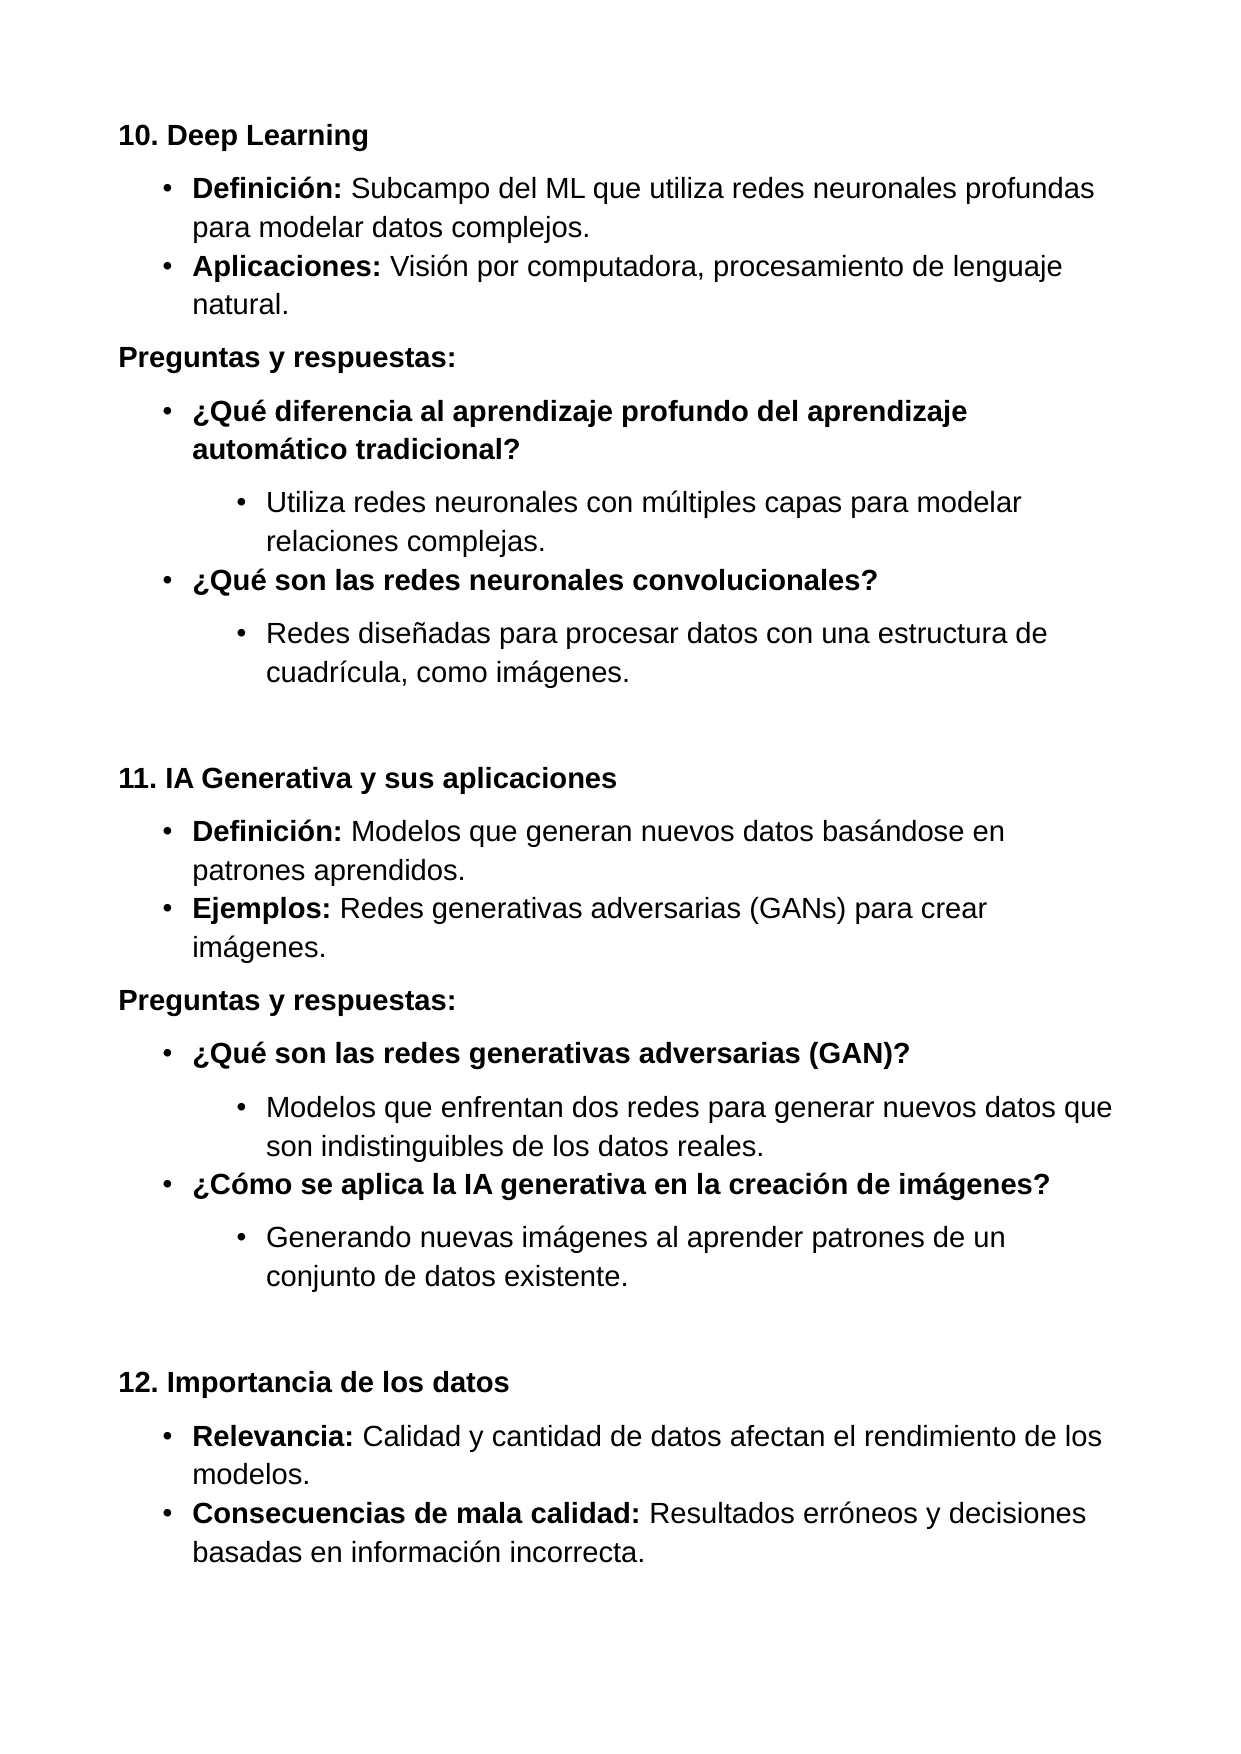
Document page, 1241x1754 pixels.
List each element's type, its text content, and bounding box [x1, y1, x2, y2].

list Generando nuevas imágenes al aprender patrones de un conjunto de datos existente. [236, 1220, 1122, 1293]
list Redes diseñadas para procesar datos con una estructura de cuadrícula, como imágenes. [236, 616, 1122, 688]
list ¿Cómo se aplica la IA generativa en la creación de imágenes? [162, 1167, 1122, 1201]
list Aplicaciones: Visión por computadora, procesamiento de lenguaje natural. [162, 248, 1122, 321]
subtitle Preguntas y respuestas: [118, 983, 1122, 1017]
list Consecuencias de mala calidad: Resultados erróneos y decisiones basadas en información incorrecta. [162, 1496, 1122, 1568]
list Definición: Subcampo del ML que utiliza redes neuronales profundas para modelar datos complejos. [162, 171, 1122, 243]
list Utiliza redes neuronales con múltiples capas para modelar relaciones complejas. [236, 485, 1122, 558]
subtitle 12. Importancia de los datos [118, 1365, 1122, 1399]
list ¿Qué son las redes generativas adversarias (GAN)? [162, 1036, 1122, 1070]
list Relevancia: Calidad y cantidad de datos afectan el rendimiento de los modelos. [162, 1418, 1122, 1491]
list ¿Qué diferencia al aprendizaje profundo del aprendizaje automático tradicional? [162, 393, 1122, 466]
subtitle 10. Deep Learning [118, 118, 1122, 152]
list Ejemplos: Redes generativas adversarias (GANs) para crear imágenes. [162, 891, 1122, 964]
list ¿Qué son las redes neuronales convolucionales? [162, 563, 1122, 596]
subtitle Preguntas y respuestas: [118, 340, 1122, 374]
list Modelos que enfrentan dos redes para generar nuevos datos que son indistinguibles de los datos reales. [236, 1090, 1122, 1162]
subtitle 11. IA Generativa y sus aplicaciones [118, 761, 1122, 794]
list Definición: Modelos que generan nuevos datos basándose en patrones aprendidos. [162, 814, 1122, 886]
